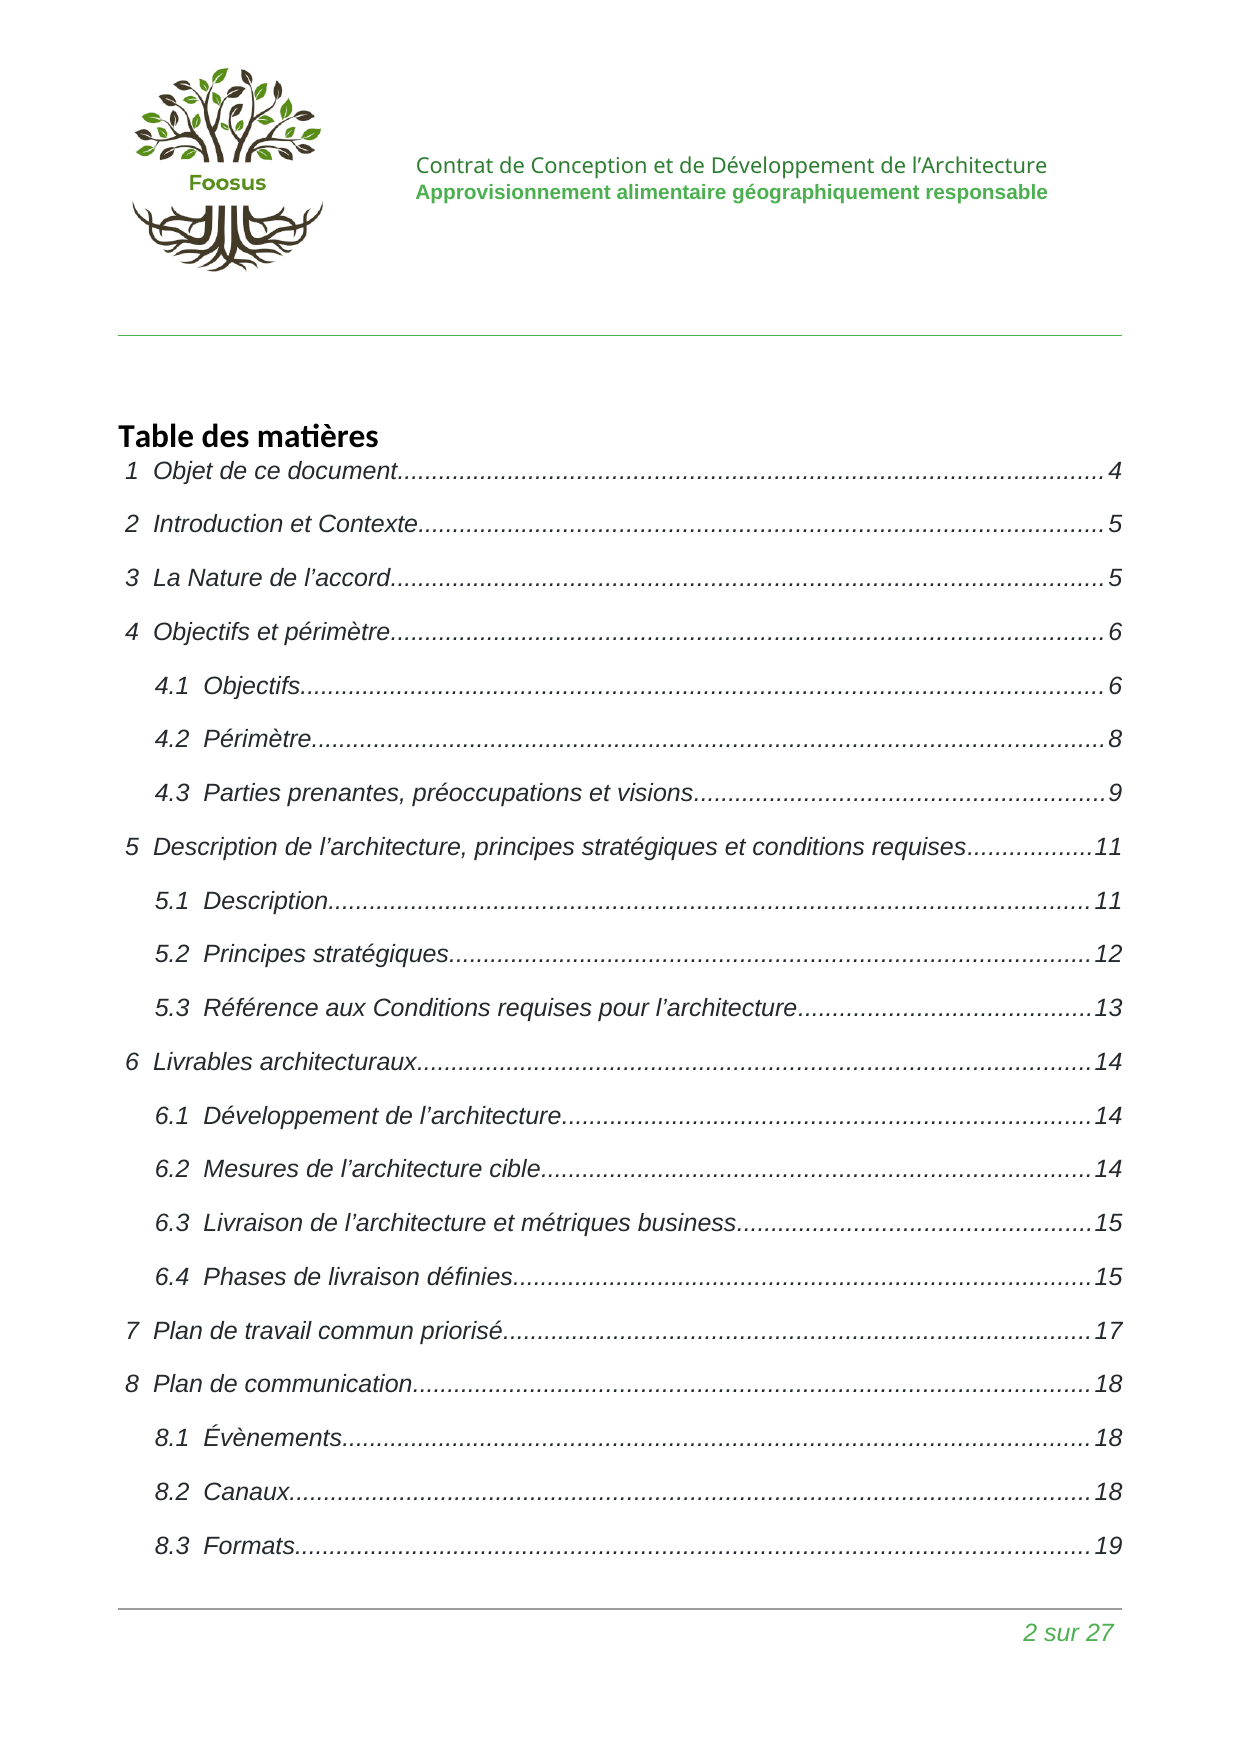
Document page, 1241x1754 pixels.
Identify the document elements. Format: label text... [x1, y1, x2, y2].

text 6.4 Phases de livraison définies 15 [148, 1262, 1122, 1291]
text 8.1 Évènements 18 [148, 1423, 1122, 1452]
subtitle Table des matières [118, 415, 1122, 456]
text 8 Plan de communication 18 [118, 1369, 1122, 1398]
text 6.2 Mesures de l’architecture cible 14 [148, 1154, 1122, 1183]
text 4 Objectifs et périmètre 6 [118, 617, 1122, 646]
text 4.1 Objectifs 6 [148, 671, 1122, 699]
text 5 Description de l’architecture, principes stratégiques et conditions requises 11 [118, 832, 1122, 861]
text 5.2 Principes stratégiques 12 [148, 939, 1122, 968]
text 8.3 Formats 19 [148, 1531, 1122, 1559]
text 7 Plan de travail commun priorisé 17 [118, 1316, 1122, 1344]
text 5.1 Description 11 [148, 886, 1122, 914]
text 4.3 Parties prenantes, préoccupations et visions 9 [148, 778, 1122, 807]
text 2 Introduction et Contexte 5 [118, 509, 1122, 538]
picture [121, 62, 334, 278]
text 6 Livrables architecturaux 14 [118, 1047, 1122, 1076]
text 4.2 Périmètre 8 [148, 724, 1122, 753]
text 8.2 Canaux 18 [148, 1477, 1122, 1506]
text 1 Objet de ce document 4 [118, 456, 1122, 484]
text 5.3 Référence aux Conditions requises pour l’architecture 13 [148, 993, 1122, 1022]
text 3 La Nature de l’accord 5 [118, 563, 1122, 592]
text 6.3 Livraison de l’architecture et métriques business 15 [148, 1208, 1122, 1237]
text 6.1 Développement de l’architecture 14 [148, 1101, 1122, 1129]
